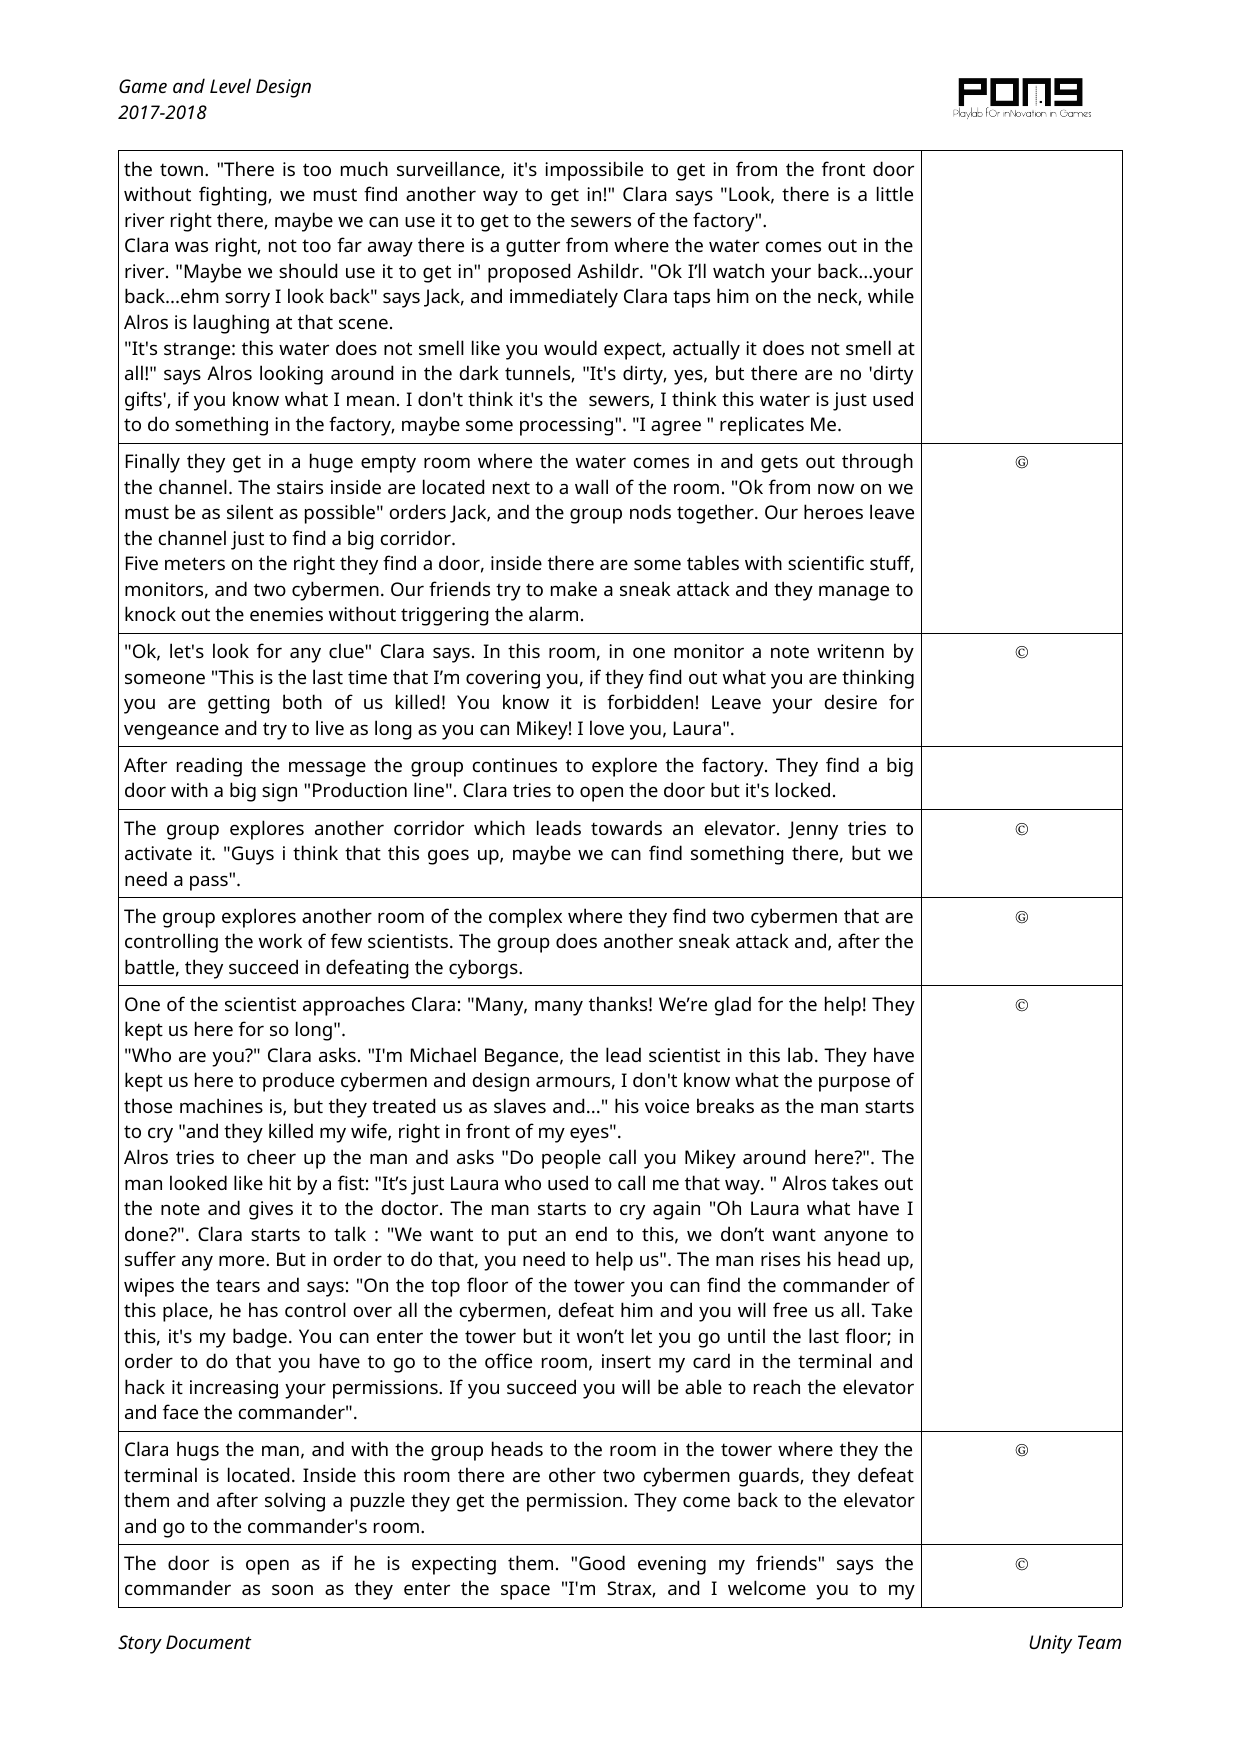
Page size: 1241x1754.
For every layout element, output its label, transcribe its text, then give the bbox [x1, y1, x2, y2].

picture [923, 73, 1122, 124]
table_cell [922, 747, 1122, 809]
table_cell Ⓖ [922, 1432, 1122, 1544]
table_cell Ⓒ [922, 810, 1122, 897]
table_cell Finally they get in a huge empty room where the water comes in and gets out through the channel. The stairs inside are located next to a wall of the room. "Ok from now on we must be as silent as possible" orders Jack, and the group nods together. Our heroes leave the channel just to find a big corridor. Five meters on the right they find a door, inside there are some tables with scientific stuff, monitors, and two cybermen. Our friends try to make a sneak attack and they manage to knock out the enemies without triggering the alarm. [119, 444, 921, 633]
table_cell the town. "There is too much surveillance, it's impossibile to get in from the front door without fighting, we must find another way to get in!" Clara says "Look, there is a little river right there, maybe we can use it to get to the sewers of the factory". Clara was right, not too far away there is a gutter from where the water comes out in the river. "Maybe we should use it to get in" proposed Ashildr. "Ok I’ll watch your back...your back...ehm sorry I look back" says Jack, and immediately Clara taps him on the neck, while Alros is laughing at that scene. "It's strange: this water does not smell like you would expect, actually it does not smell at all!" says Alros looking around in the dark tunnels, "It's dirty, yes, but there are no 'dirty gifts', if you know what I mean. I don't think it's the sewers, I think this water is just used to do something in the factory, maybe some processing". "I agree " replicates Me. [119, 151, 921, 443]
table_cell "Ok, let's look for any clue" Clara says. In this room, in one monitor a note writenn by someone "This is the last time that I’m covering you, if they find out what you are thinking you are getting both of us killed! You know it is forbidden! Leave your desire for vengeance and try to live as long as you can Mikey! I love you, Laura". [119, 634, 921, 746]
table_cell Ⓒ [922, 986, 1122, 1431]
table_cell [922, 151, 1122, 443]
table_cell The group explores another corridor which leads towards an elevator. Jenny tries to activate it. "Guys i think that this goes up, maybe we can find something there, but we need a pass". [119, 810, 921, 897]
table_cell After reading the message the group continues to explore the factory. They find a big door with a big sign "Production line". Clara tries to open the door but it's locked. [119, 747, 921, 809]
table_cell Ⓒ [922, 634, 1122, 746]
table_cell The group explores another room of the complex where they find two cybermen that are controlling the work of few scientists. The group does another sneak attack and, after the battle, they succeed in defeating the cyborgs. [119, 898, 921, 985]
table_cell One of the scientist approaches Clara: "Many, many thanks! We’re glad for the help! They kept us here for so long". "Who are you?" Clara asks. "I'm Michael Begance, the lead scientist in this lab. They have kept us here to produce cybermen and design armours, I don't know what the purpose of those machines is, but they treated us as slaves and..." his voice breaks as the man starts to cry "and they killed my wife, right in front of my eyes". Alros tries to cheer up the man and asks "Do people call you Mikey around here?". The man looked like hit by a fist: "It’s just Laura who used to call me that way. " Alros takes out the note and gives it to the doctor. The man starts to cry again "Oh Laura what have I done?". Clara starts to talk : "We want to put an end to this, we don’t want anyone to suffer any more. But in order to do that, you need to help us". The man rises his head up, wipes the tears and says: "On the top floor of the tower you can find the commander of this place, he has control over all the cybermen, defeat him and you will free us all. Take this, it's my badge. You can enter the tower but it won’t let you go until the last floor; in order to do that you have to go to the office room, insert my card in the terminal and hack it increasing your permissions. If you succeed you will be able to reach the elevator and face the commander". [119, 986, 921, 1431]
table_cell Ⓖ [922, 444, 1122, 633]
table_cell Ⓖ [922, 898, 1122, 985]
table_cell Clara hugs the man, and with the group heads to the room in the tower where they the terminal is located. Inside this room there are other two cybermen guards, they defeat them and after solving a puzzle they get the permission. They come back to the elevator and go to the commander's room. [119, 1432, 921, 1544]
table_cell Ⓒ [922, 1545, 1122, 1607]
table_cell The door is open as if he is expecting them. "Good evening my friends" says the commander as soon as they enter the space "I'm Strax, and I welcome you to my [119, 1545, 921, 1607]
